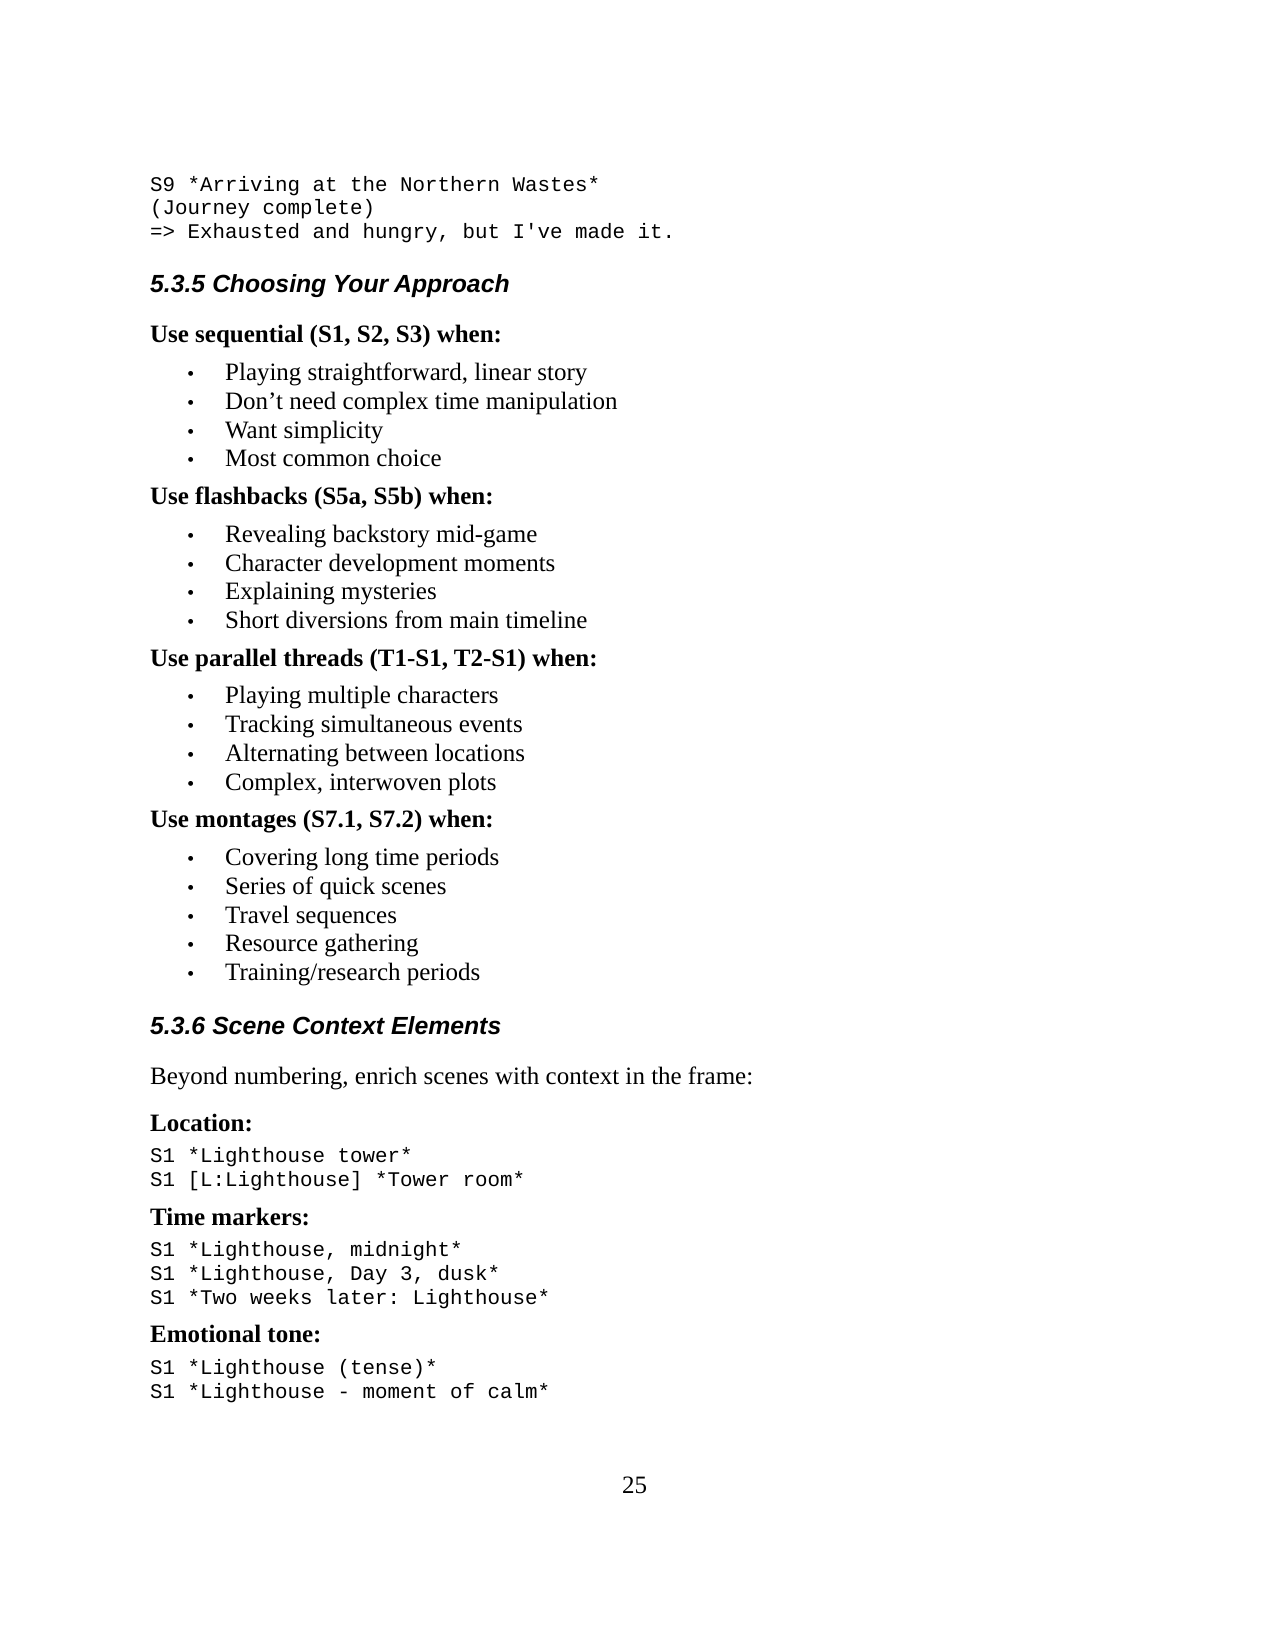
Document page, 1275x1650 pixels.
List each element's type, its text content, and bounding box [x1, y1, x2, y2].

list Revealing backstory mid-game [187, 519, 1125, 548]
list Short diversions from main timeline [187, 605, 1125, 634]
text Use sequential (S1, S2, S3) when: [150, 319, 1125, 348]
list Playing straightforward, linear story [187, 357, 1125, 386]
list Travel sequences [187, 900, 1125, 928]
text S1 *Lighthouse, Day 3, dusk* [150, 1263, 1125, 1287]
text Use flashbacks (S5a, S5b) when: [150, 481, 1125, 510]
list Don’t need complex time manipulation [187, 386, 1125, 415]
list Most common choice [187, 443, 1125, 472]
list Playing multiple characters [187, 681, 1125, 709]
text S9 *Arriving at the Northern Wastes* [150, 174, 1125, 197]
text Location: [150, 1108, 1125, 1136]
subtitle 5.3.5 Choosing Your Approach [150, 269, 1125, 298]
list Resource gathering [187, 928, 1125, 957]
text S1 *Lighthouse (tense)* [150, 1357, 1125, 1381]
text (Journey complete) [150, 197, 1125, 221]
list Series of quick scenes [187, 871, 1125, 900]
list Tracking simultaneous events [187, 709, 1125, 738]
text Use montages (S7.1, S7.2) when: [150, 804, 1125, 833]
list Character development moments [187, 548, 1125, 576]
text Emotional tone: [150, 1319, 1125, 1348]
text => Exhausted and hungry, but I've made it. [150, 221, 1125, 244]
text S1 *Lighthouse - moment of calm* [150, 1381, 1125, 1404]
text Beyond numbering, enrich scenes with context in the frame: [150, 1061, 1125, 1090]
text S1 *Lighthouse, midnight* [150, 1239, 1125, 1263]
list Complex, interwoven plots [187, 767, 1125, 796]
subtitle 5.3.6 Scene Context Elements [150, 1011, 1125, 1039]
text S1 *Lighthouse tower* [150, 1145, 1125, 1169]
list Training/research periods [187, 957, 1125, 986]
text S1 [L:Lighthouse] *Tower room* [150, 1169, 1125, 1193]
list Want simplicity [187, 415, 1125, 443]
list Covering long time periods [187, 842, 1125, 871]
list Alternating between locations [187, 738, 1125, 767]
list Explaining mysteries [187, 576, 1125, 605]
text Time markers: [150, 1202, 1125, 1230]
text S1 *Two weeks later: Lighthouse* [150, 1287, 1125, 1310]
text Use parallel threads (T1-S1, T2-S1) when: [150, 643, 1125, 672]
